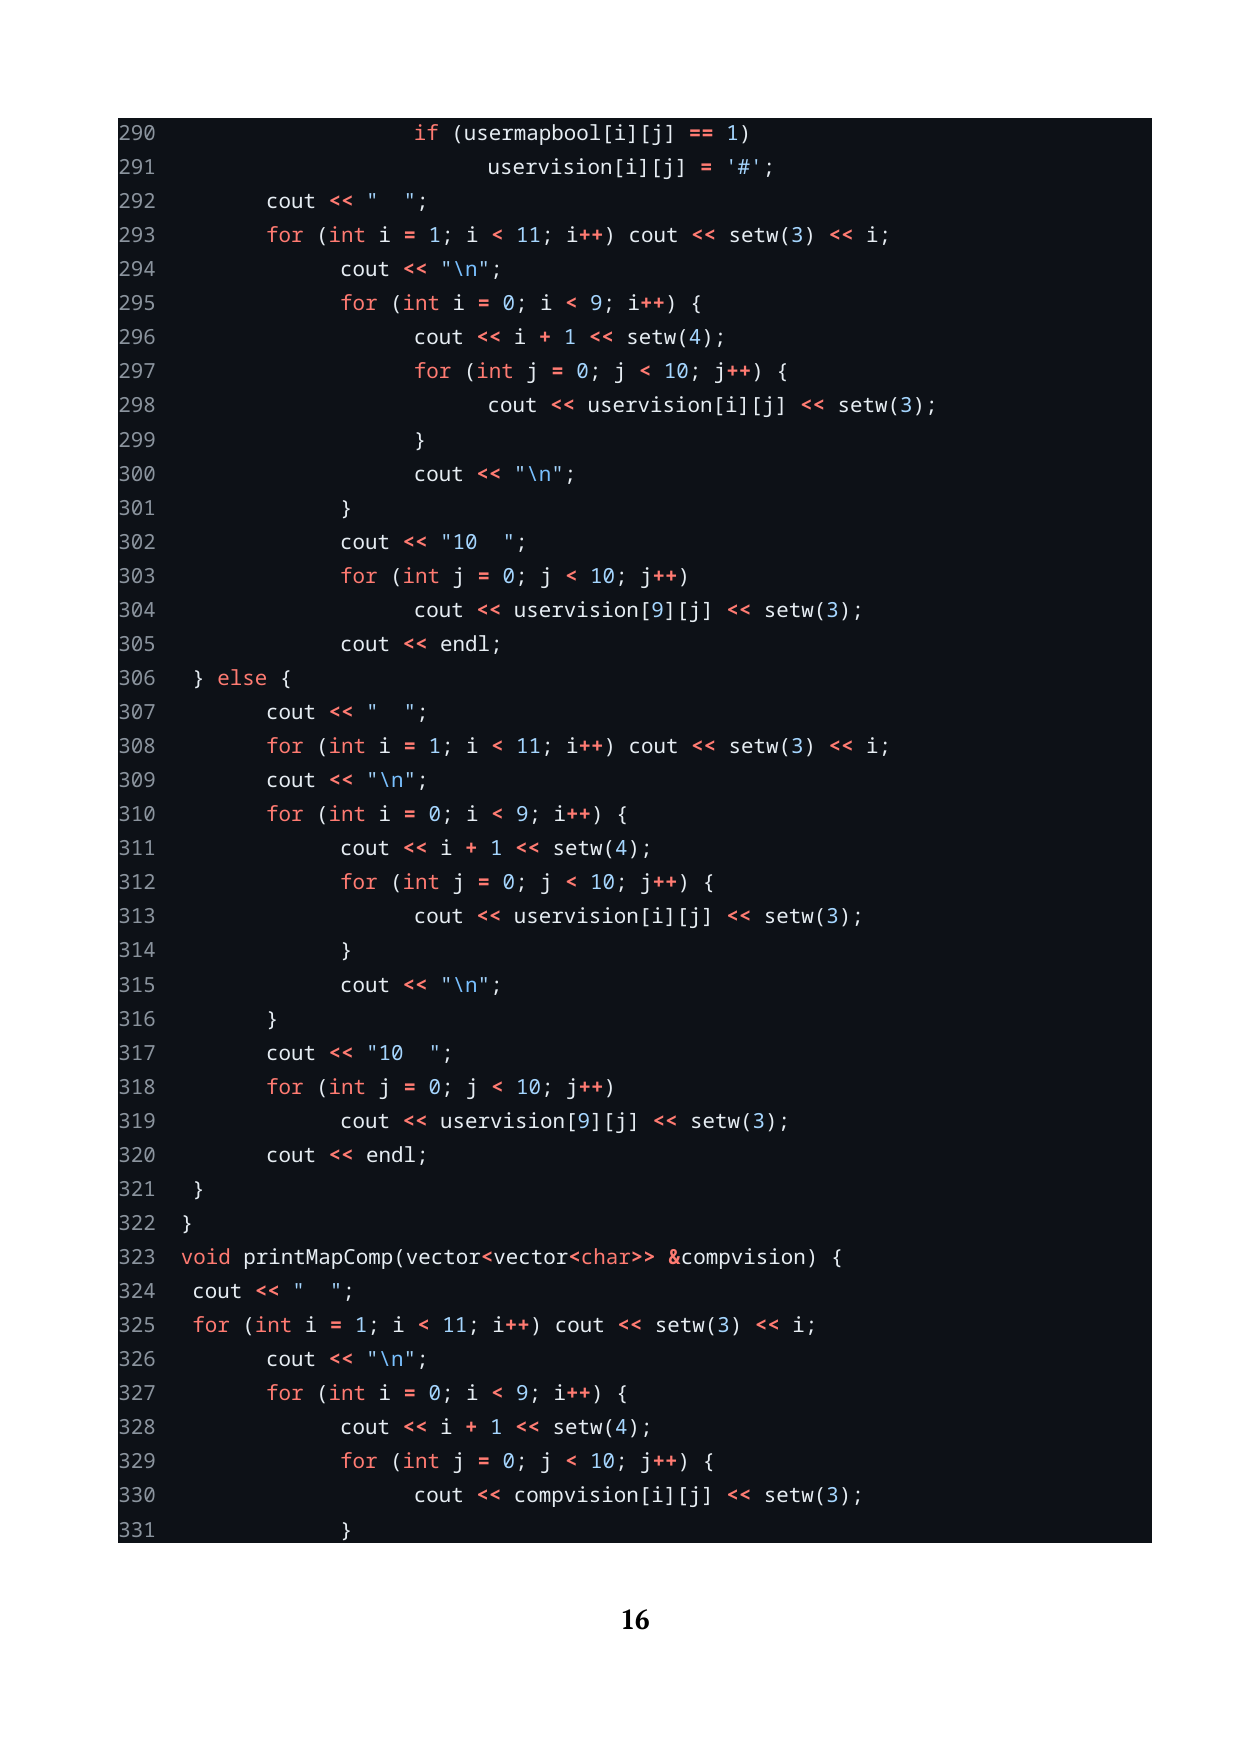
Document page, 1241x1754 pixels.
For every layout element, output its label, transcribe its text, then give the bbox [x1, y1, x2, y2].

text 308 for (int i = 1; i < 11; i++) cout << setw(3) << i; [118, 731, 1152, 760]
text 318 for (int j = 0; j < 10; j++) [118, 1072, 1152, 1100]
text 305 cout << endl; [118, 629, 1152, 657]
text 324 cout << " "; [118, 1276, 1152, 1305]
text 316 } [118, 1004, 1152, 1032]
text 321 } [118, 1174, 1152, 1202]
text 304 cout << uservision[9][j] << setw(3); [118, 595, 1152, 623]
text 300 cout << "\n"; [118, 459, 1152, 487]
text 302 cout << "10 "; [118, 527, 1152, 555]
text 311 cout << i + 1 << setw(4); [118, 833, 1152, 862]
text 327 for (int i = 0; i < 9; i++) { [118, 1378, 1152, 1407]
text 319 cout << uservision[9][j] << setw(3); [118, 1106, 1152, 1134]
text 295 for (int i = 0; i < 9; i++) { [118, 288, 1152, 317]
text 296 cout << i + 1 << setw(4); [118, 322, 1152, 351]
text 309 cout << "\n"; [118, 765, 1152, 794]
text 325 for (int i = 1; i < 11; i++) cout << setw(3) << i; [118, 1310, 1152, 1339]
text 312 for (int j = 0; j < 10; j++) { [118, 867, 1152, 896]
text 293 for (int i = 1; i < 11; i++) cout << setw(3) << i; [118, 220, 1152, 249]
text 294 cout << "\n"; [118, 254, 1152, 283]
text 315 cout << "\n"; [118, 970, 1152, 998]
text 303 for (int j = 0; j < 10; j++) [118, 561, 1152, 589]
text 323 void printMapComp(vector<vector<char>> &compvision) { [118, 1242, 1152, 1271]
text 292 cout << " "; [118, 186, 1152, 215]
text 298 cout << uservision[i][j] << setw(3); [118, 391, 1152, 419]
text 301 } [118, 493, 1152, 521]
text 314 } [118, 936, 1152, 964]
text 307 cout << " "; [118, 697, 1152, 726]
text 291 uservision[i][j] = '#'; [118, 152, 1152, 181]
text 328 cout << i + 1 << setw(4); [118, 1412, 1152, 1441]
text 297 for (int j = 0; j < 10; j++) { [118, 357, 1152, 385]
text 331 } [118, 1515, 1152, 1543]
text 317 cout << "10 "; [118, 1038, 1152, 1066]
text 320 cout << endl; [118, 1140, 1152, 1168]
text 326 cout << "\n"; [118, 1344, 1152, 1373]
text 290 if (usermapbool[i][j] == 1) [118, 118, 1152, 147]
text 313 cout << uservision[i][j] << setw(3); [118, 902, 1152, 930]
text 306 } else { [118, 663, 1152, 692]
text 330 cout << compvision[i][j] << setw(3); [118, 1481, 1152, 1509]
text 322 } [118, 1208, 1152, 1237]
text 329 for (int j = 0; j < 10; j++) { [118, 1447, 1152, 1475]
text 310 for (int i = 0; i < 9; i++) { [118, 799, 1152, 828]
text 299 } [118, 425, 1152, 453]
